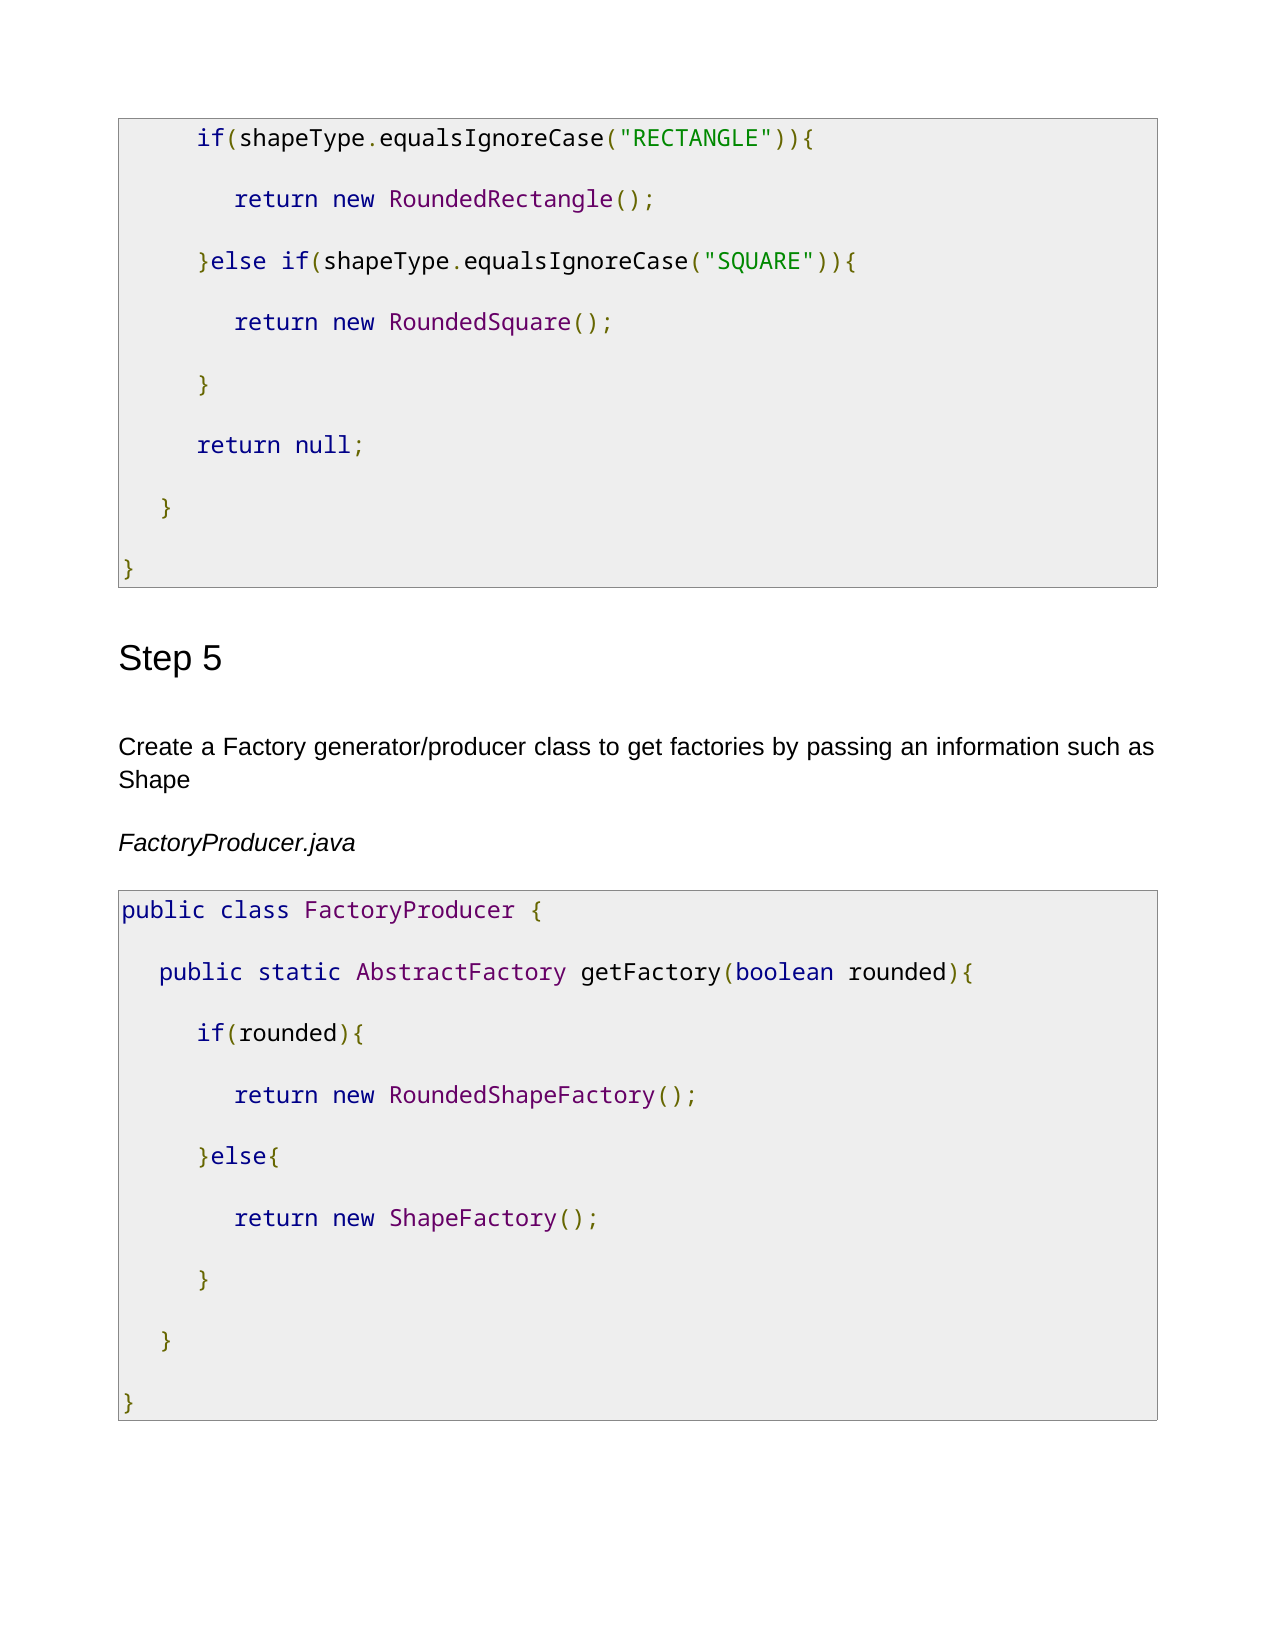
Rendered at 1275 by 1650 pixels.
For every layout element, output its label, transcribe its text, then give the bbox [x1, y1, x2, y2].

text }else{ [119, 1136, 1157, 1171]
text public static AbstractFactory getFactory(boolean rounded){ [119, 952, 1157, 987]
text return new RoundedRectangle(); [119, 179, 1157, 215]
text Create a Factory generator/producer class to get factories by passing an information such as Shape [118, 732, 1157, 794]
text } [119, 1259, 1157, 1294]
text } [119, 548, 1157, 587]
text return new ShapeFactory(); [119, 1198, 1157, 1233]
text } [119, 487, 1157, 522]
text return new RoundedShapeFactory(); [119, 1075, 1157, 1110]
subtitle Step 5 [118, 637, 1157, 678]
text FactoryProducer.java [118, 828, 1157, 857]
text return new RoundedSquare(); [119, 302, 1157, 338]
text } [119, 1321, 1157, 1356]
text }else if(shapeType.equalsIgnoreCase("SQUARE")){ [119, 241, 1157, 276]
text public class FactoryProducer { [119, 891, 1157, 926]
text if(rounded){ [119, 1013, 1157, 1048]
text return null; [119, 425, 1157, 461]
text } [119, 364, 1157, 399]
text } [119, 1382, 1157, 1420]
text if(shapeType.equalsIgnoreCase("RECTANGLE")){ [119, 119, 1157, 153]
